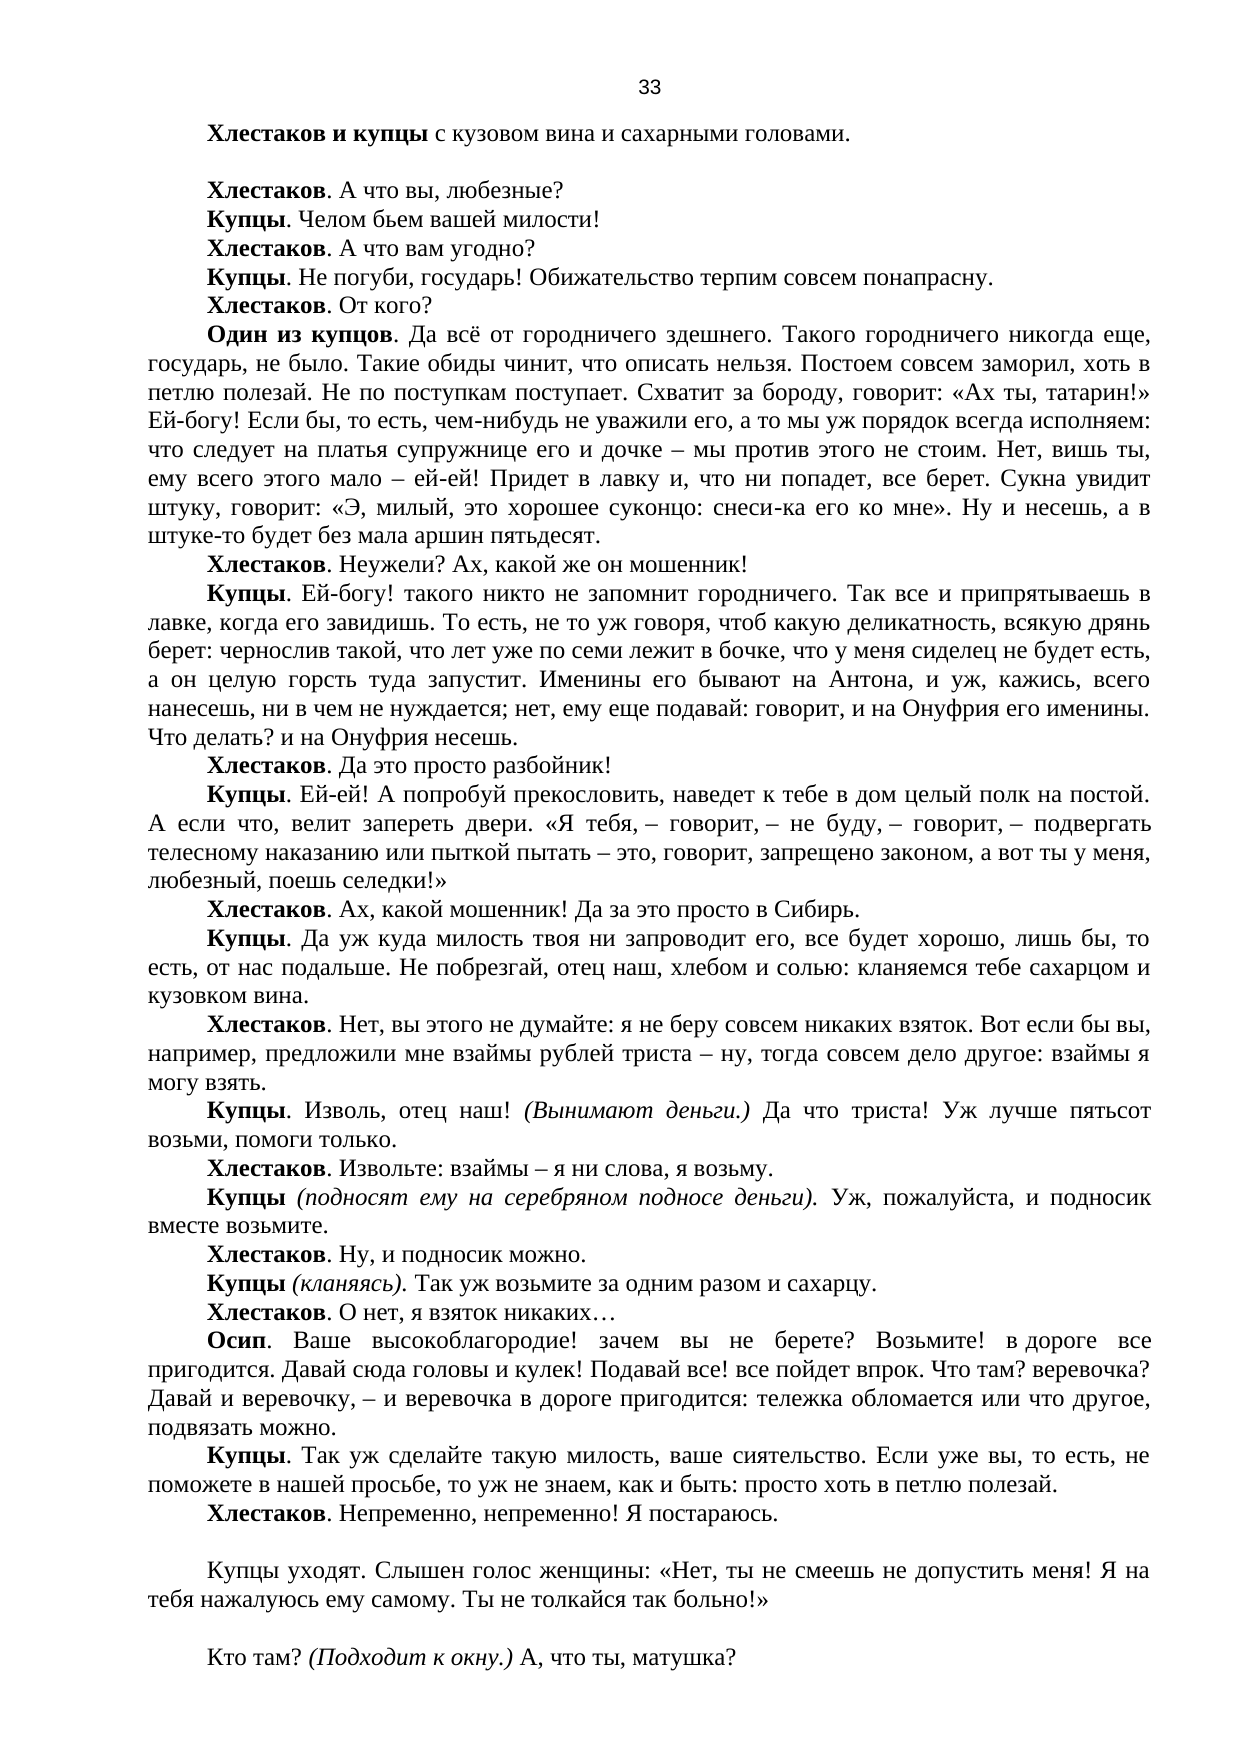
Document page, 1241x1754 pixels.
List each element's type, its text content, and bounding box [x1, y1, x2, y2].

text Хлестаков. А что вы, любезные? [148, 176, 1152, 204]
text Осип. Ваше высокоблагородие! зачем вы не берете? Возьмите! в дороге все пригодится. Давай сюда головы и кулек! Подавай все! все пойдет впрок. Что там? веревочка? Давай и веревочку, – и веревочка в дороге пригодится: тележка обломается или что другое, подвязать можно. [148, 1326, 1152, 1441]
text Один из купцов. Да всё от городничего здешнего. Такого городничего никогда еще, государь, не было. Такие обиды чинит, что описать нельзя. Постоем совсем заморил, хоть в петлю полезай. Не по поступкам поступает. Схватит за бороду, говорит: «Ах ты, татарин!» Ей‑богу! Если бы, то есть, чем‑нибудь не уважили его, а то мы уж порядок всегда исполняем: что следует на платья супружнице его и дочке – мы против этого не стоим. Нет, вишь ты, ему всего этого мало – ей‑ей! Придет в лавку и, что ни попадет, все берет. Сукна увидит штуку, говорит: «Э, милый, это хорошее суконцо: снеси‑ка его ко мне». Ну и несешь, а в штуке‑то будет без мала аршин пятьдесят. [148, 319, 1152, 549]
text Купцы. Челом бьем вашей милости! [148, 204, 1152, 233]
text Кто там? (Подходит к окну.) А, что ты, матушка? [148, 1642, 1152, 1671]
text Купцы (кланяясь). Так уж возьмите за одним разом и сахарцу. [148, 1268, 1152, 1297]
text Купцы уходят. Слышен голос женщины: «Нет, ты не смеешь не допустить меня! Я на тебя нажалуюсь ему самому. Ты не толкайся так больно!» [148, 1556, 1152, 1613]
text Купцы. Так уж сделайте такую милость, ваше сиятельство. Если уже вы, то есть, не поможете в нашей просьбе, то уж не знаем, как и быть: просто хоть в петлю полезай. [148, 1441, 1152, 1498]
text Хлестаков. А что вам угодно? [148, 233, 1152, 262]
text Купцы. Ей‑ей! А попробуй прекословить, наведет к тебе в дом целый полк на постой. А если что, велит запереть двери. «Я тебя, – говорит, – не буду, – говорит, – подвергать телесному наказанию или пыткой пытать – это, говорит, запрещено законом, а вот ты у меня, любезный, поешь селедки!» [148, 779, 1152, 894]
text Хлестаков. Ну, и подносик можно. [148, 1239, 1152, 1268]
text Хлестаков. Да это просто разбойник! [148, 751, 1152, 779]
text Хлестаков и купцы с кузовом вина и сахарными головами. [148, 118, 1152, 147]
text Хлестаков. Извольте: взаймы – я ни слова, я возьму. [148, 1153, 1152, 1182]
text Купцы. Не погуби, государь! Обижательство терпим совсем понапрасну. [148, 262, 1152, 291]
text Купцы. Да уж куда милость твоя ни запроводит его, все будет хорошо, лишь бы, то есть, от нас подальше. Не побрезгай, отец наш, хлебом и солью: кланяемся тебе сахарцом и кузовком вина. [148, 923, 1152, 1009]
text Хлестаков. Нет, вы этого не думайте: я не беру совсем никаких взяток. Вот если бы вы, например, предложили мне взаймы рублей триста – ну, тогда совсем дело другое: взаймы я могу взять. [148, 1009, 1152, 1096]
text Хлестаков. О нет, я взяток никаких… [148, 1297, 1152, 1326]
text Хлестаков. От кого? [148, 291, 1152, 319]
text Купцы. Ей‑богу! такого никто не запомнит городничего. Так все и припрятываешь в лавке, когда его завидишь. То есть, не то уж говоря, чтоб какую деликатность, всякую дрянь берет: чернослив такой, что лет уже по семи лежит в бочке, что у меня сиделец не будет есть, а он целую горсть туда запустит. Именины его бывают на Антона, и уж, кажись, всего нанесешь, ни в чем не нуждается; нет, ему еще подавай: говорит, и на Онуфрия его именины. Что делать? и на Онуфрия несешь. [148, 578, 1152, 751]
text Купцы. Изволь, отец наш! (Вынимают деньги.) Да что триста! Уж лучше пятьсот возьми, помоги только. [148, 1096, 1152, 1153]
text Хлестаков. Непременно, непременно! Я постараюсь. [148, 1498, 1152, 1527]
text Хлестаков. Неужели? Ах, какой же он мошенник! [148, 549, 1152, 578]
text Купцы (подносят ему на серебряном подносе деньги). Уж, пожалуйста, и подносик вместе возьмите. [148, 1182, 1152, 1239]
text Хлестаков. Ах, какой мошенник! Да за это просто в Сибирь. [148, 894, 1152, 923]
